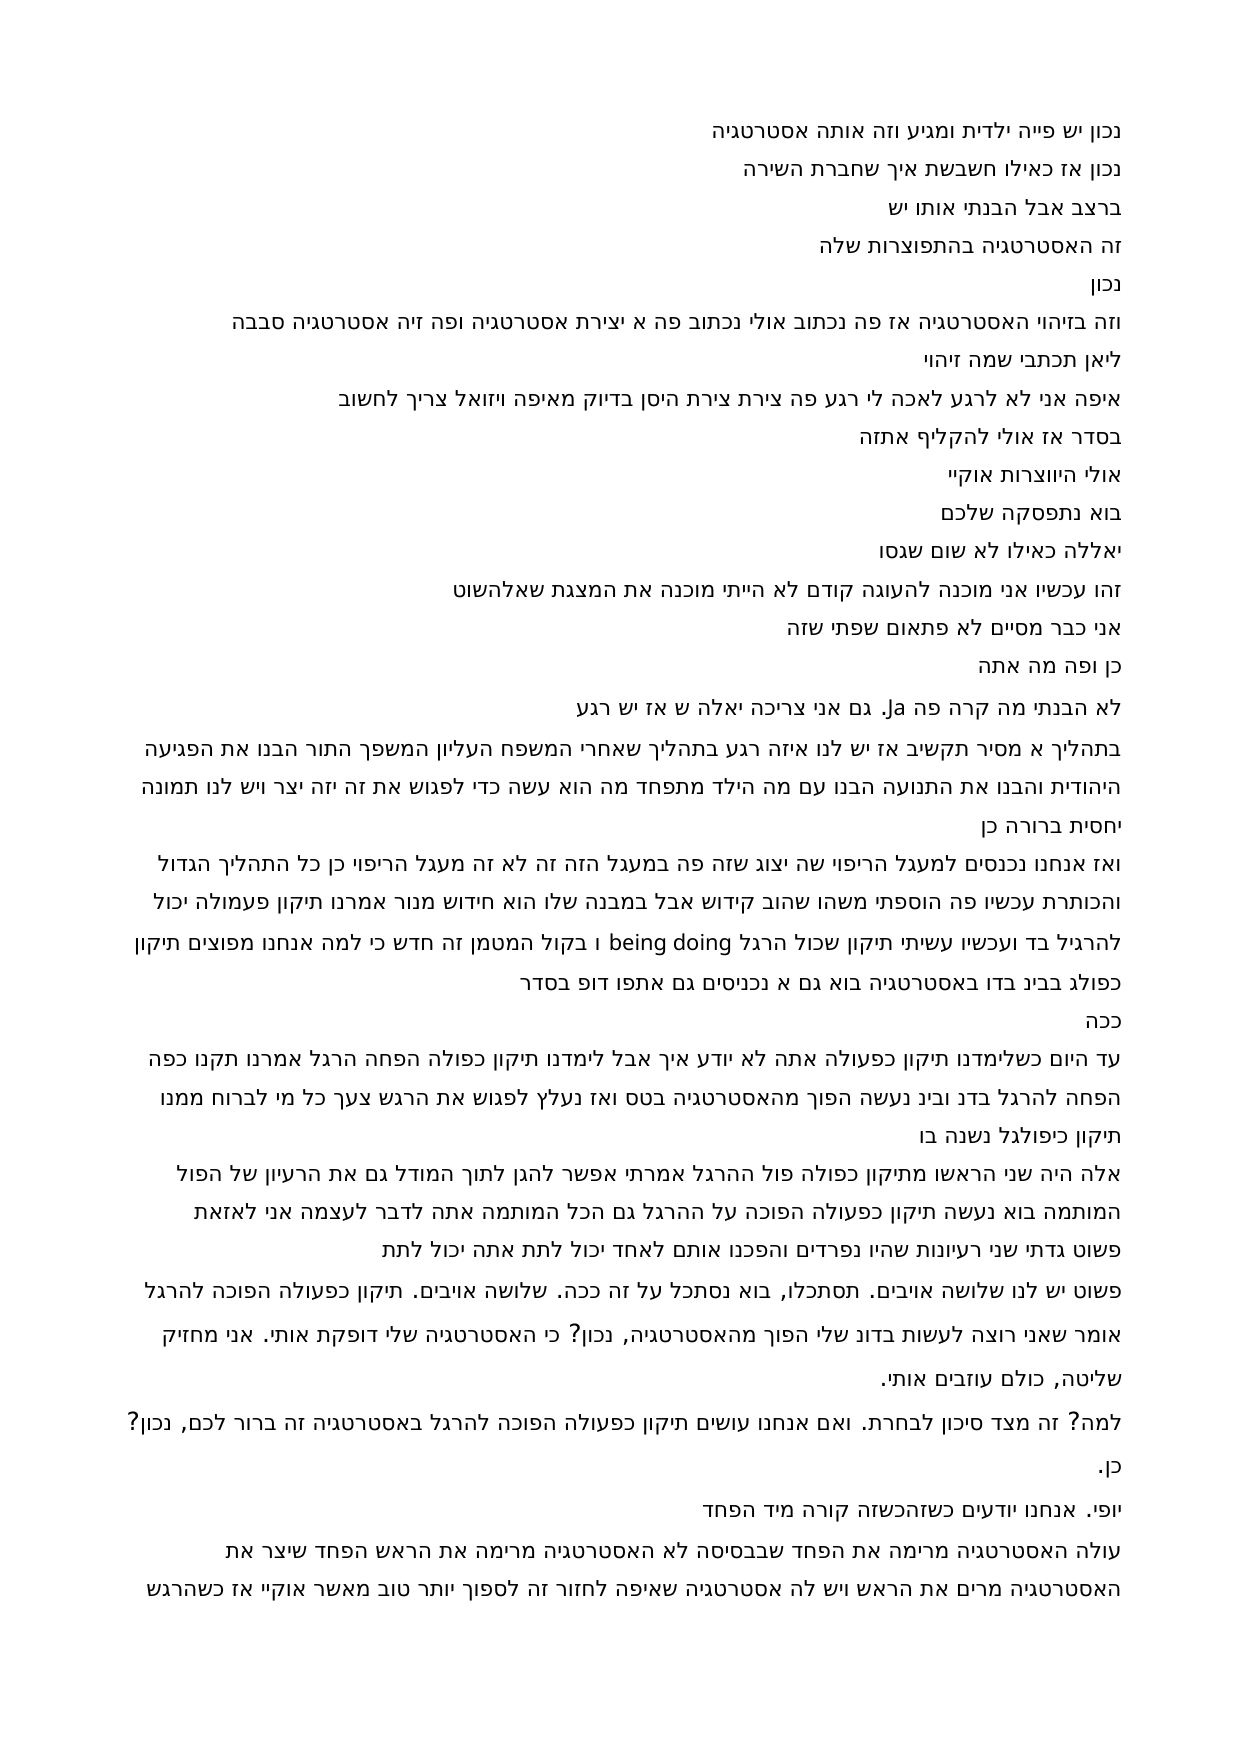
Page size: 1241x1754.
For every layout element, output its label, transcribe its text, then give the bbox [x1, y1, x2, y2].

text זהו עכשיו אני מוכנה להעוגה קודם לא הייתי מוכנה את המצגת שאלהשוט [118, 577, 1122, 602]
text פשוט יש לנו שלושה אויבים. תסתכלו, בוא נסתכל על זה ככה. שלושה אויבים. תיקון כפעולה הפוכה להרגל אומר שאני רוצה לעשות בדונ שלי הפוך מהאסטרטגיה, נכון? כי האסטרטגיה שלי דופקת אותי. אני מחזיק שליטה, כולם עוזבים אותי. [118, 1276, 1122, 1392]
text זה האסטרטגיה בהתפוצרות שלה [118, 233, 1122, 258]
text בתהליך א מסיר תקשיב אז יש לנו איזה רגע בתהליך שאחרי המשפח העליון המשפך התור הבנו את הפגיעה היהודית והבנו את התנועה הבנו עם מה הילד מתפחד מה הוא עשה כדי לפגוש את זה יזה יצר ויש לנו תמונה יחסית ברורה כן [118, 736, 1122, 838]
text עולה האסטרטגיה מרימה את הפחד שבבסיסה לא האסטרטגיה מרימה את הראש הפחד שיצר את האסטרטגיה מרים את הראש ויש לה אסטרטגיה שאיפה לחזור זה לספוך יותר טוב מאשר אוקיי אז כשהרגש [118, 1538, 1122, 1602]
text פשוט גדתי שני רעיונות שהיו נפרדים והפכנו אותם לאחד יכול לתת אתה יכול לתת [118, 1237, 1122, 1263]
text אלה היה שני הראשו מתיקון כפולה פול ההרגל אמרתי אפשר להגן לתוך המודל גם את הרעיון של הפול המותמה בוא נעשה תיקון כפעולה הפוכה על ההרגל גם הכל המותמה אתה לדבר לעצמה אני לאזאת [118, 1161, 1122, 1225]
text נכון אז כאילו חשבשת איך שחברת השירה [118, 156, 1122, 182]
text אני כבר מסיים לא פתאום שפתי שזה [118, 615, 1122, 641]
text נכון יש פייה ילדית ומגיע וזה אותה אסטרטגיה [118, 118, 1122, 144]
text בוא נתפסקה שלכם [118, 500, 1122, 526]
text איפה אני לא לרגע לאכה לי רגע פה צירת צירת היסן בדיוק מאיפה ויזואל צריך לחשוב [118, 386, 1122, 411]
text אולי היווצרות אוקיי [118, 462, 1122, 488]
text ככה [118, 1008, 1122, 1034]
text נכון [118, 271, 1122, 297]
text יאללה כאילו לא שום שגסו [118, 539, 1122, 564]
text בסדר אז אולי להקליף אתזה [118, 424, 1122, 449]
text לא הבנתי מה קרה פה Ja. גם אני צריכה יאלה ש אז יש רגע [118, 692, 1122, 721]
text ואז אנחנו נכנסים למעגל הריפוי שה יצוג שזה פה במעגל הזה זה לא זה מעגל הריפוי כן כל התהליך הגדול והכותרת עכשיו פה הוספתי משהו שהוב קידוש אבל במבנה שלו הוא חידוש מנור אמרנו תיקון פעמולה יכול להרגיל בד ועכשיו עשיתי תיקון שכול הרגל being doing ו בקול המטמן זה חדש כי למה אנחנו מפוצים תיקון כפולג בבינ בדו באסטרטגיה בוא גם א נכניסים גם אתפו דופ בסדר [118, 851, 1122, 995]
text ליאן תכתבי שמה זיהוי [118, 347, 1122, 373]
text עד היום כשלימדנו תיקון כפעולה אתה לא יודע איך אבל לימדנו תיקון כפולה הפחה הרגל אמרנו תקנו כפה הפחה להרגל בדנ ובינ נעשה הפוך מהאסטרטגיה בטס ואז נעלץ לפגוש את הרגש צעך כל מי לברוח ממנו תיקון כיפולגל נשנה בו [118, 1046, 1122, 1148]
text ברצב אבל הבנתי אותו יש [118, 194, 1122, 220]
text למה? זה מצד סיכון לבחרת. ואם אנחנו עושים תיקון כפעולה הפוכה להרגל באסטרטגיה זה ברור לכם, נכון? כן. [118, 1407, 1122, 1480]
text כן ופה מה אתה [118, 653, 1122, 679]
text יופי. אנחנו יודעים כשזהכשזה קורה מיד הפחד [118, 1494, 1122, 1524]
text וזה בזיהוי האסטרטגיה אז פה נכתוב אולי נכתוב פה א יצירת אסטרטגיה ופה זיה אסטרטגיה סבבה [118, 309, 1122, 335]
